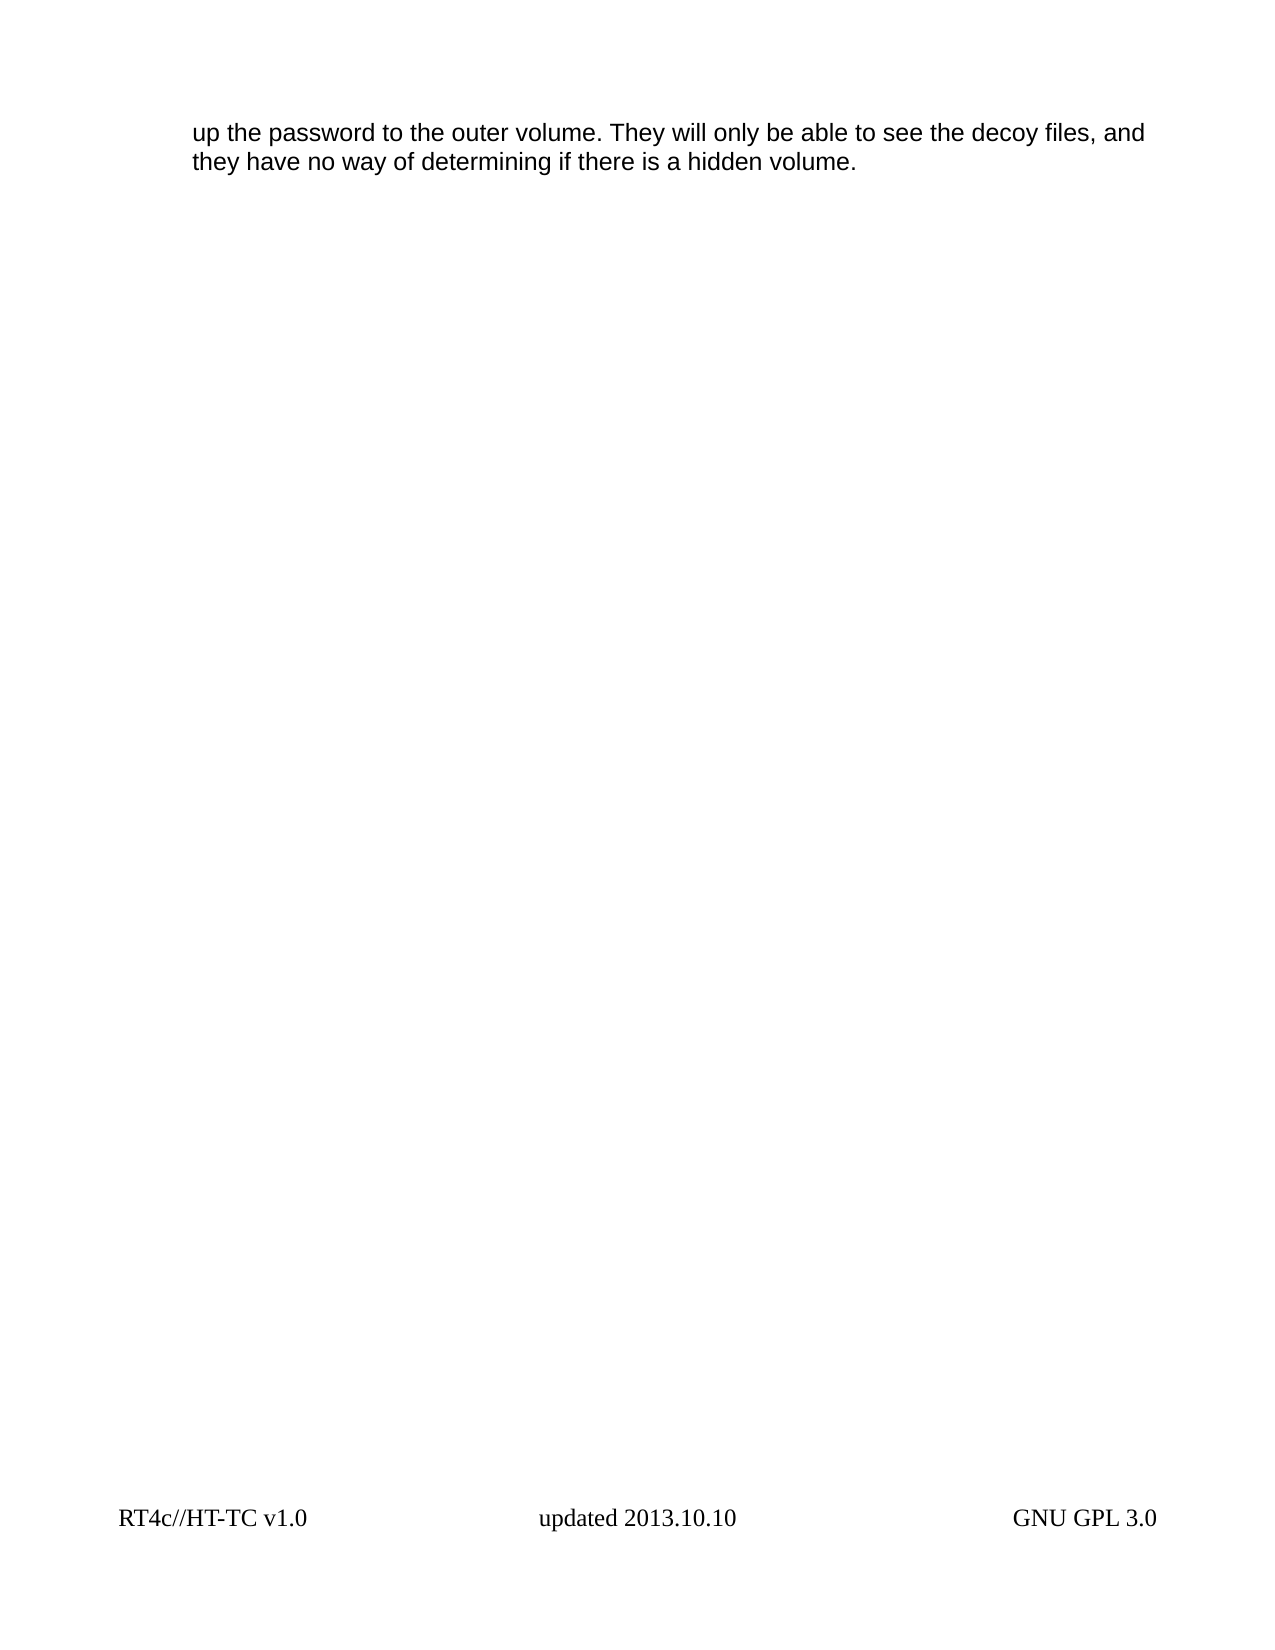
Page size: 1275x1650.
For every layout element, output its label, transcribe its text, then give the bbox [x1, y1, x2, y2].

text up the password to the outer volume. They will only be able to see the decoy files, and they have no way of determining if there is a hidden volume. [192, 118, 1157, 176]
